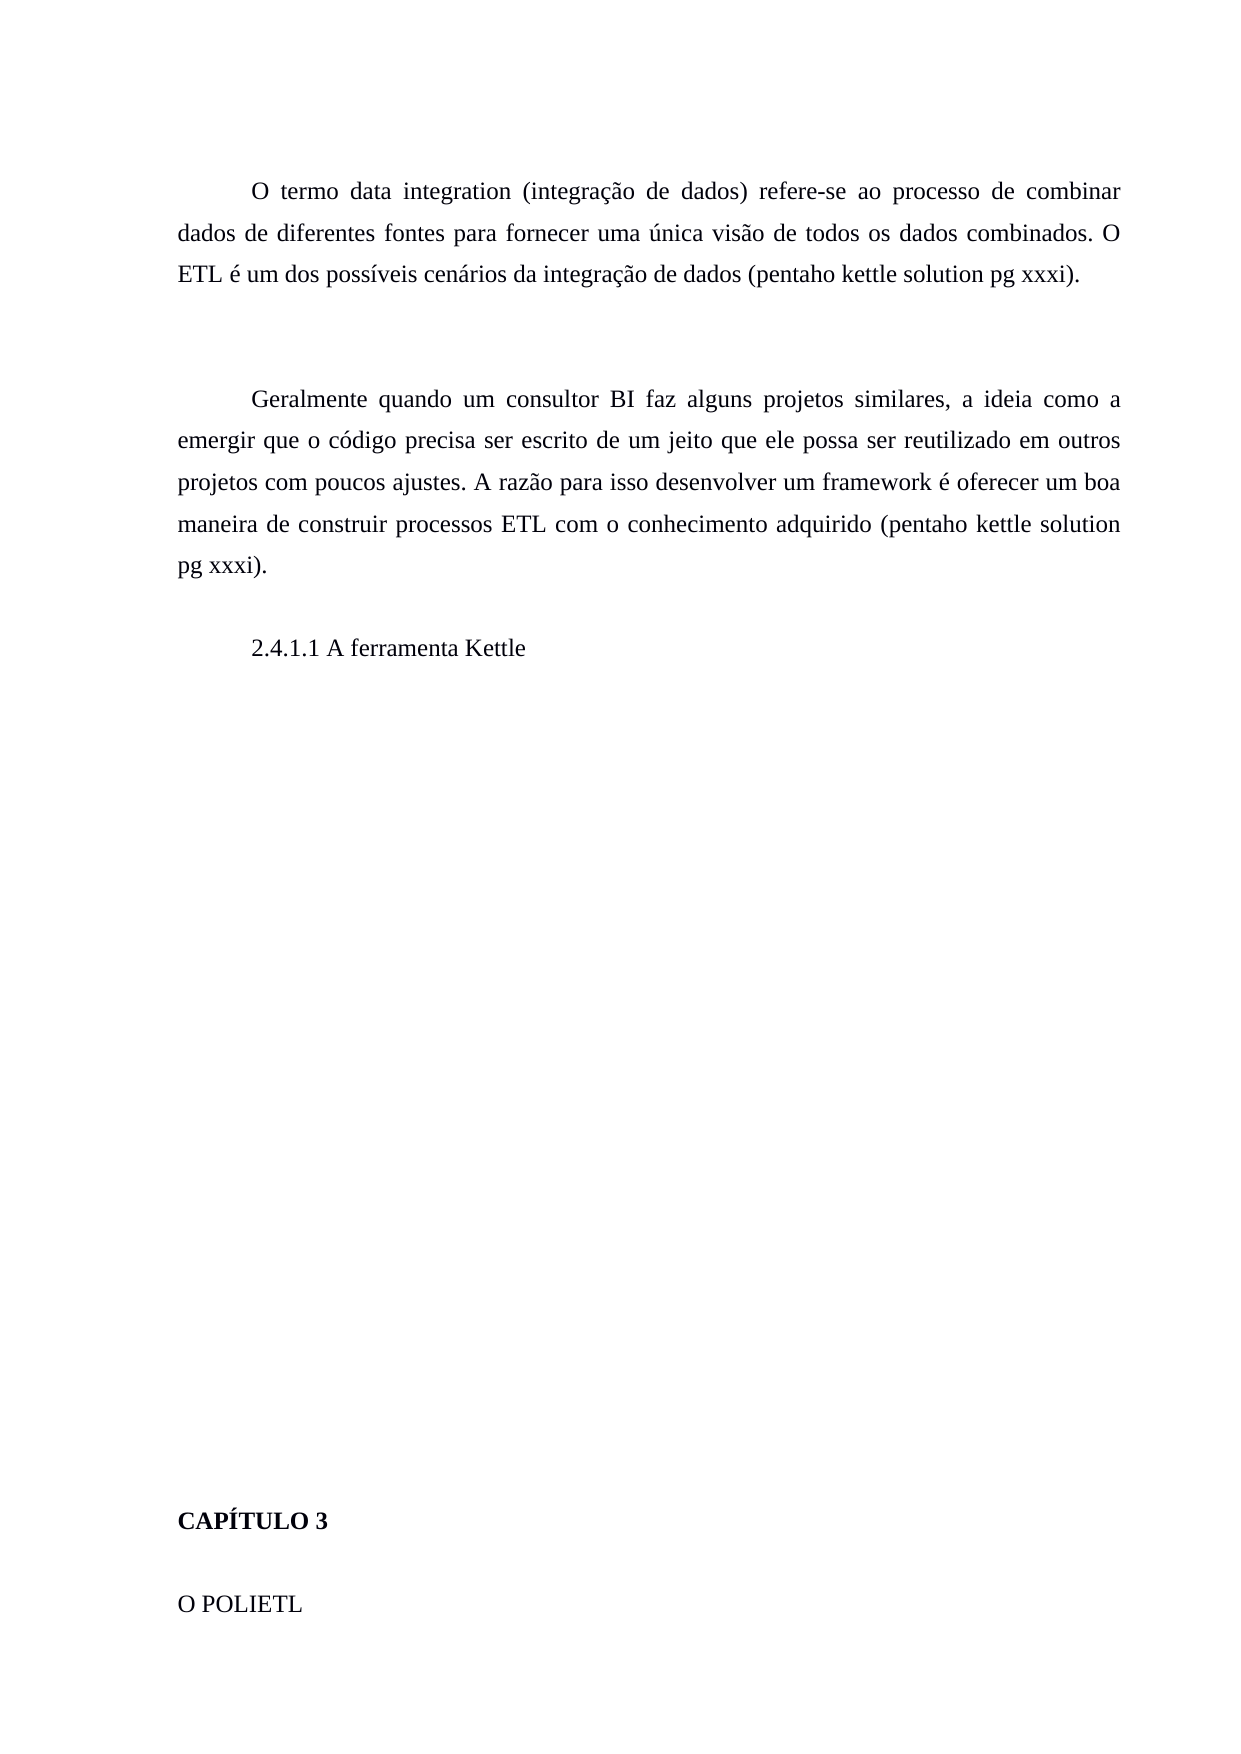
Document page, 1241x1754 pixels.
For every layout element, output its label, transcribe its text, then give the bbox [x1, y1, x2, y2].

text 2.4.1.1 A ferramenta Kettle [177, 634, 1122, 662]
text Geralmente quando um consultor BI faz alguns projetos similares, a ideia como a emergir que o código precisa ser escrito de um jeito que ele possa ser reutilizado em outros projetos com poucos ajustes. A razão para isso desenvolver um framework é oferecer um boa maneira de construir processos ETL com o conhecimento adquirido (pentaho kettle solution pg xxxi). [177, 385, 1122, 579]
text O termo data integration (integração de dados) refere-se ao processo de combinar dados de diferentes fontes para fornecer uma única visão de todos os dados combinados. O ETL é um dos possíveis cenários da integração de dados (pentaho kettle solution pg xxxi). [177, 177, 1122, 288]
text CAPÍTULO 3 [177, 1507, 1122, 1535]
text O POLIETL [177, 1590, 1122, 1618]
